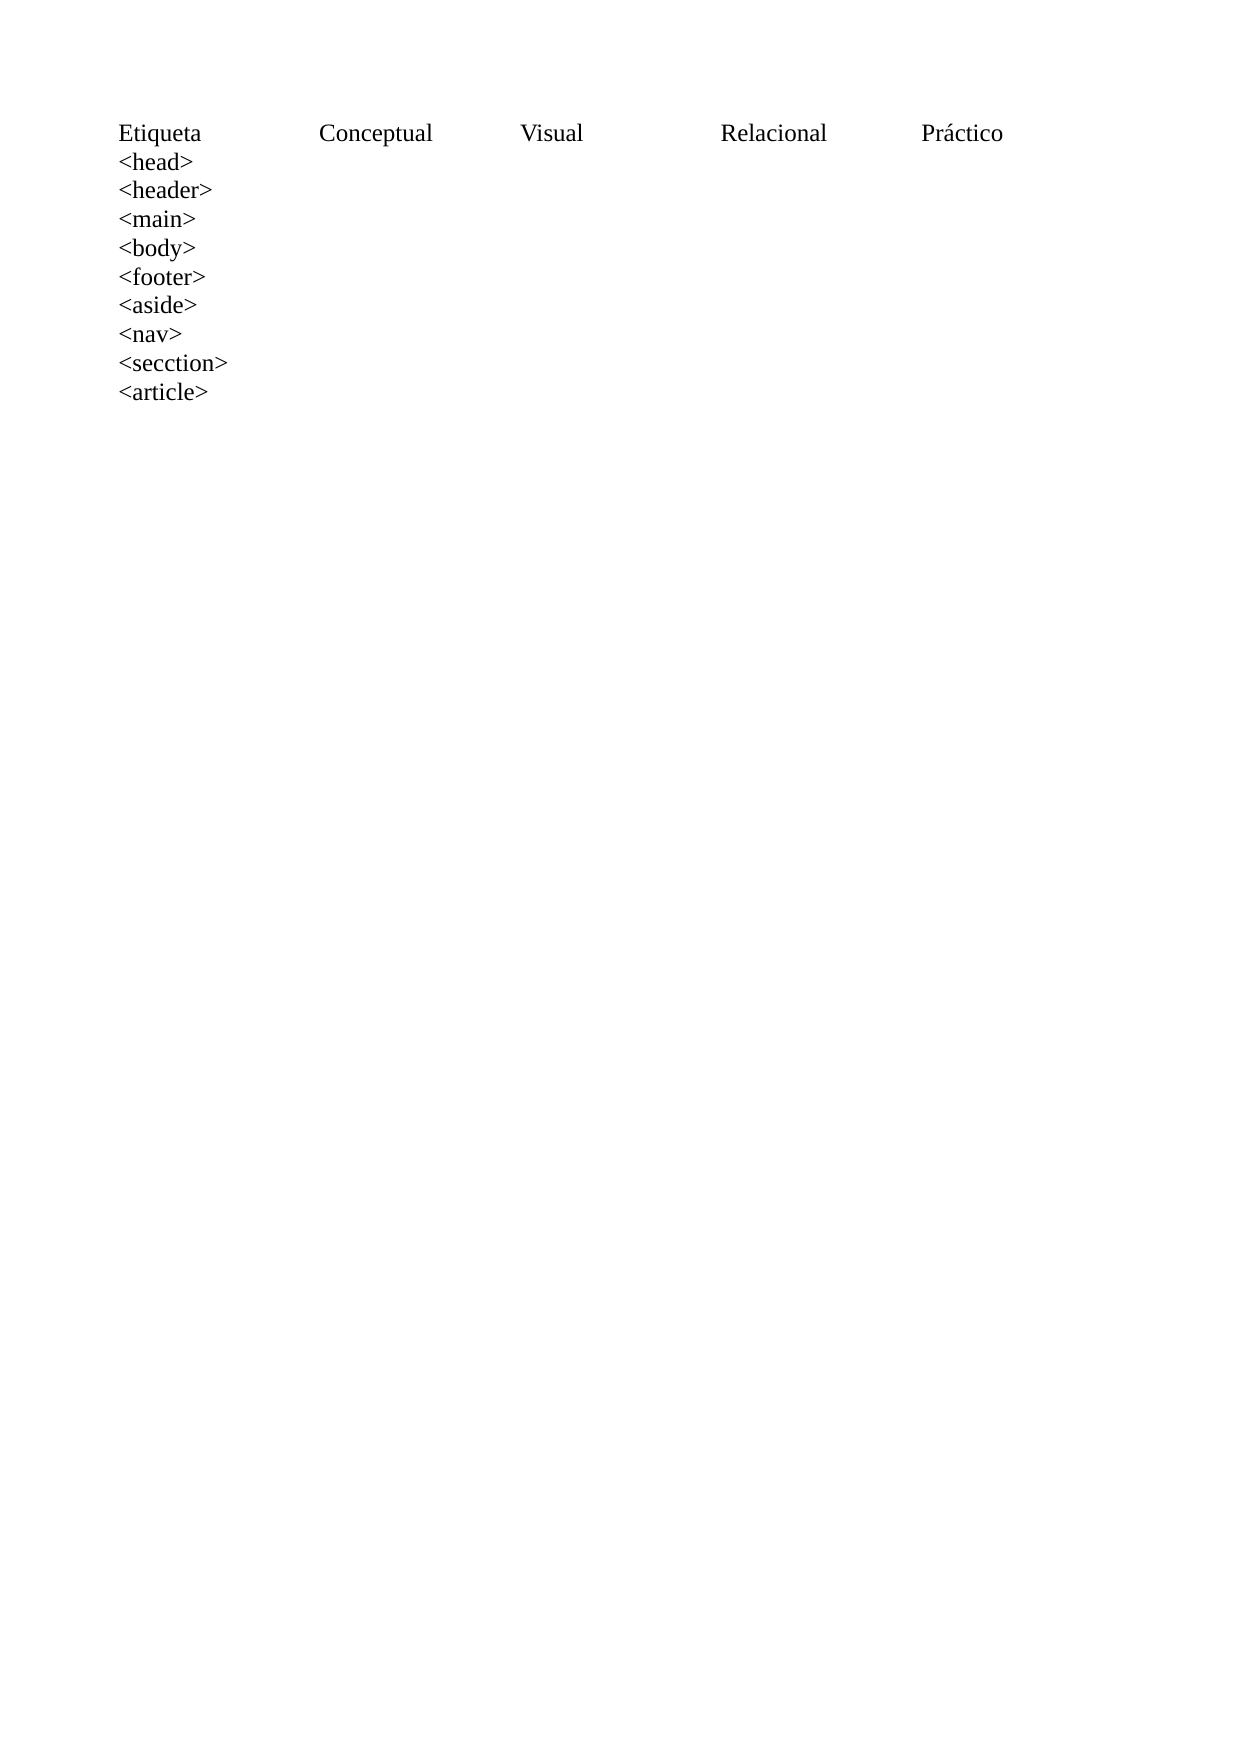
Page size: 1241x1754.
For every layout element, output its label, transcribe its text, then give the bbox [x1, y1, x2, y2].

table_cell [520, 348, 720, 377]
table_cell [319, 233, 520, 262]
table_cell [720, 348, 921, 377]
table_header Relacional [720, 118, 921, 147]
table_cell [319, 319, 520, 348]
table_header Práctico [921, 118, 1122, 147]
table_cell [720, 262, 921, 291]
table_cell <header> [118, 176, 319, 204]
table_header Visual [520, 118, 720, 147]
table_cell <head> [118, 147, 319, 176]
table_cell <article> [118, 377, 319, 406]
table_cell [720, 377, 921, 406]
table_cell [921, 348, 1122, 377]
table_cell [720, 319, 921, 348]
table_cell [921, 262, 1122, 291]
table_cell [520, 204, 720, 233]
table_cell [921, 319, 1122, 348]
table_cell [520, 291, 720, 319]
table_cell [520, 147, 720, 176]
table_cell [319, 348, 520, 377]
table_header Etiqueta [118, 118, 319, 147]
table_cell [520, 319, 720, 348]
table_cell [720, 233, 921, 262]
table_cell [921, 204, 1122, 233]
table_cell [921, 291, 1122, 319]
table_cell [921, 377, 1122, 406]
table_cell [720, 176, 921, 204]
table_cell <footer> [118, 262, 319, 291]
table_cell <secction> [118, 348, 319, 377]
table_cell [921, 176, 1122, 204]
table_cell [520, 233, 720, 262]
table_cell [520, 176, 720, 204]
table_cell <main> [118, 204, 319, 233]
table_cell <aside> [118, 291, 319, 319]
table_cell [720, 204, 921, 233]
table_cell [319, 176, 520, 204]
table_cell [720, 291, 921, 319]
table_cell [520, 262, 720, 291]
table_header Conceptual [319, 118, 520, 147]
table_cell [720, 147, 921, 176]
table_cell [520, 377, 720, 406]
table_cell [319, 147, 520, 176]
table_cell [319, 291, 520, 319]
table_cell [921, 147, 1122, 176]
table_cell <nav> [118, 319, 319, 348]
table_cell [319, 377, 520, 406]
table_cell [319, 204, 520, 233]
table_cell [921, 233, 1122, 262]
table_cell <body> [118, 233, 319, 262]
table_cell [319, 262, 520, 291]
